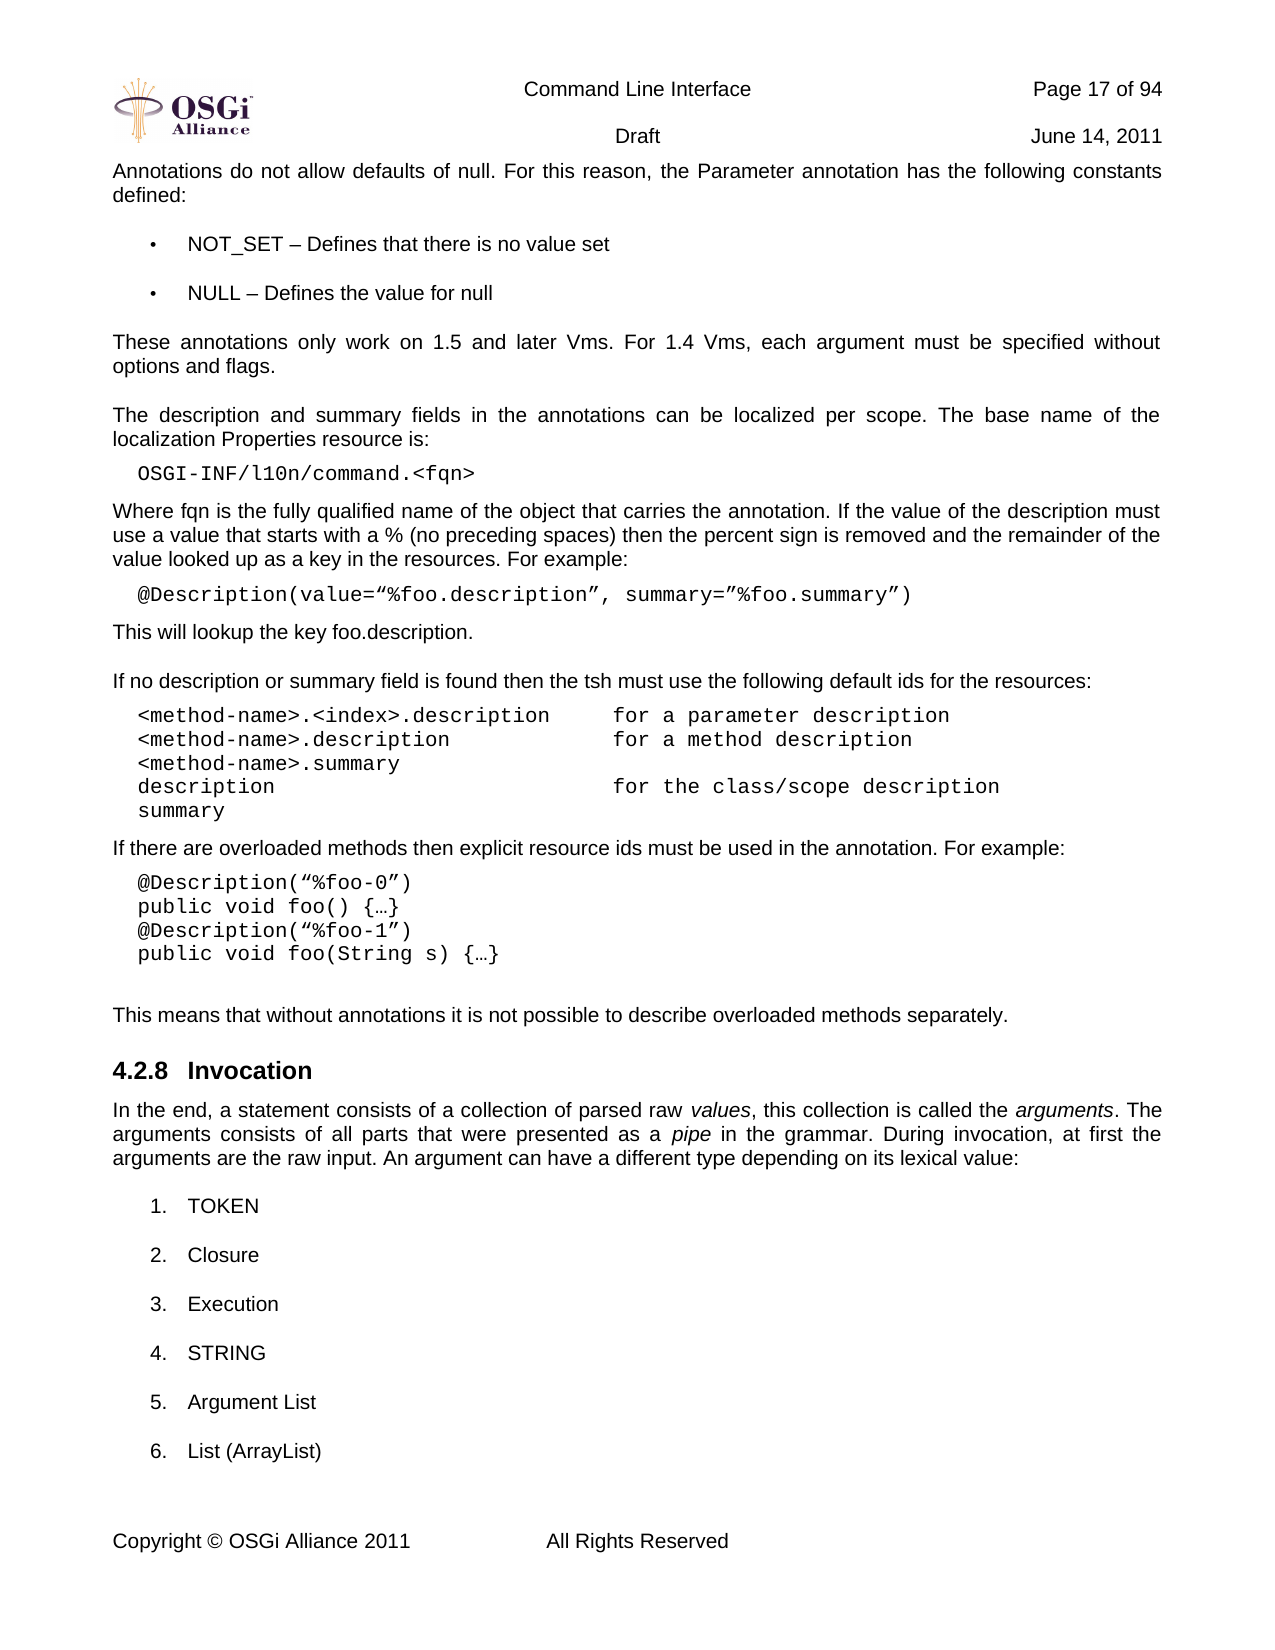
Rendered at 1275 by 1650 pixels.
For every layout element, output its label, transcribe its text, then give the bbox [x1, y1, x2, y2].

text summary [112, 800, 1162, 823]
text OSGI-INF/l10n/command.<fqn> [112, 463, 1162, 487]
text In the end, a statement consists of a collection of parsed raw values, this collection is called the arguments. The arguments consists of all parts that were presented as a pipe in the grammar. During invocation, at first the arguments are the raw input. An argument can have a different type depending on its lexical value: [112, 1097, 1162, 1169]
text Where fqn is the fully qualified name of the object that carries the annotation. If the value of the description must use a value that starts with a % (no preceding spaces) then the percent sign is removed and the remainder of the value looked up as a key in the resources. For example: [112, 499, 1162, 571]
text <method-name>.summary [112, 752, 1162, 776]
list TOKEN [150, 1194, 1162, 1218]
text @Description(value=“%foo.description”, summary=”%foo.summary”) [112, 584, 1162, 607]
text If there are overloaded methods then explicit resource ids must be used in the annotation. For example: [112, 836, 1162, 860]
picture [114, 78, 254, 143]
text This means that without annotations it is not possible to describe overloaded methods separately. [112, 1003, 1162, 1027]
text <method-name>.<index>.description for a parameter description [112, 705, 1162, 729]
text public void foo() {…} [112, 896, 1162, 920]
text <method-name>.description for a method description [112, 729, 1162, 752]
list Closure [150, 1243, 1162, 1267]
text description for the class/scope description [112, 776, 1162, 800]
list STRING [150, 1341, 1162, 1365]
text @Description(“%foo-1”) [112, 920, 1162, 943]
text Annotations do not allow defaults of null. For this reason, the Parameter annotation has the following constants defined: [112, 159, 1162, 207]
list List (ArrayList) [150, 1439, 1162, 1463]
text If no description or summary field is found then the tsh must use the following default ids for the resources: [112, 669, 1162, 693]
list NOT_SET – Defines that there is no value set [150, 232, 1162, 256]
list Argument List [150, 1390, 1162, 1414]
text @Description(“%foo-0”) [112, 872, 1162, 896]
text The description and summary fields in the annotations can be localized per scope. The base name of the localization Properties resource is: [112, 403, 1162, 451]
subtitle Invocation [112, 1056, 1162, 1085]
text This will lookup the key foo.description. [112, 620, 1162, 644]
text public void foo(String s) {…} [112, 943, 1162, 967]
list Execution [150, 1292, 1162, 1316]
list NULL – Defines the value for null [150, 281, 1162, 305]
text These annotations only work on 1.5 and later Vms. For 1.4 Vms, each argument must be specified without options and flags. [112, 330, 1162, 378]
